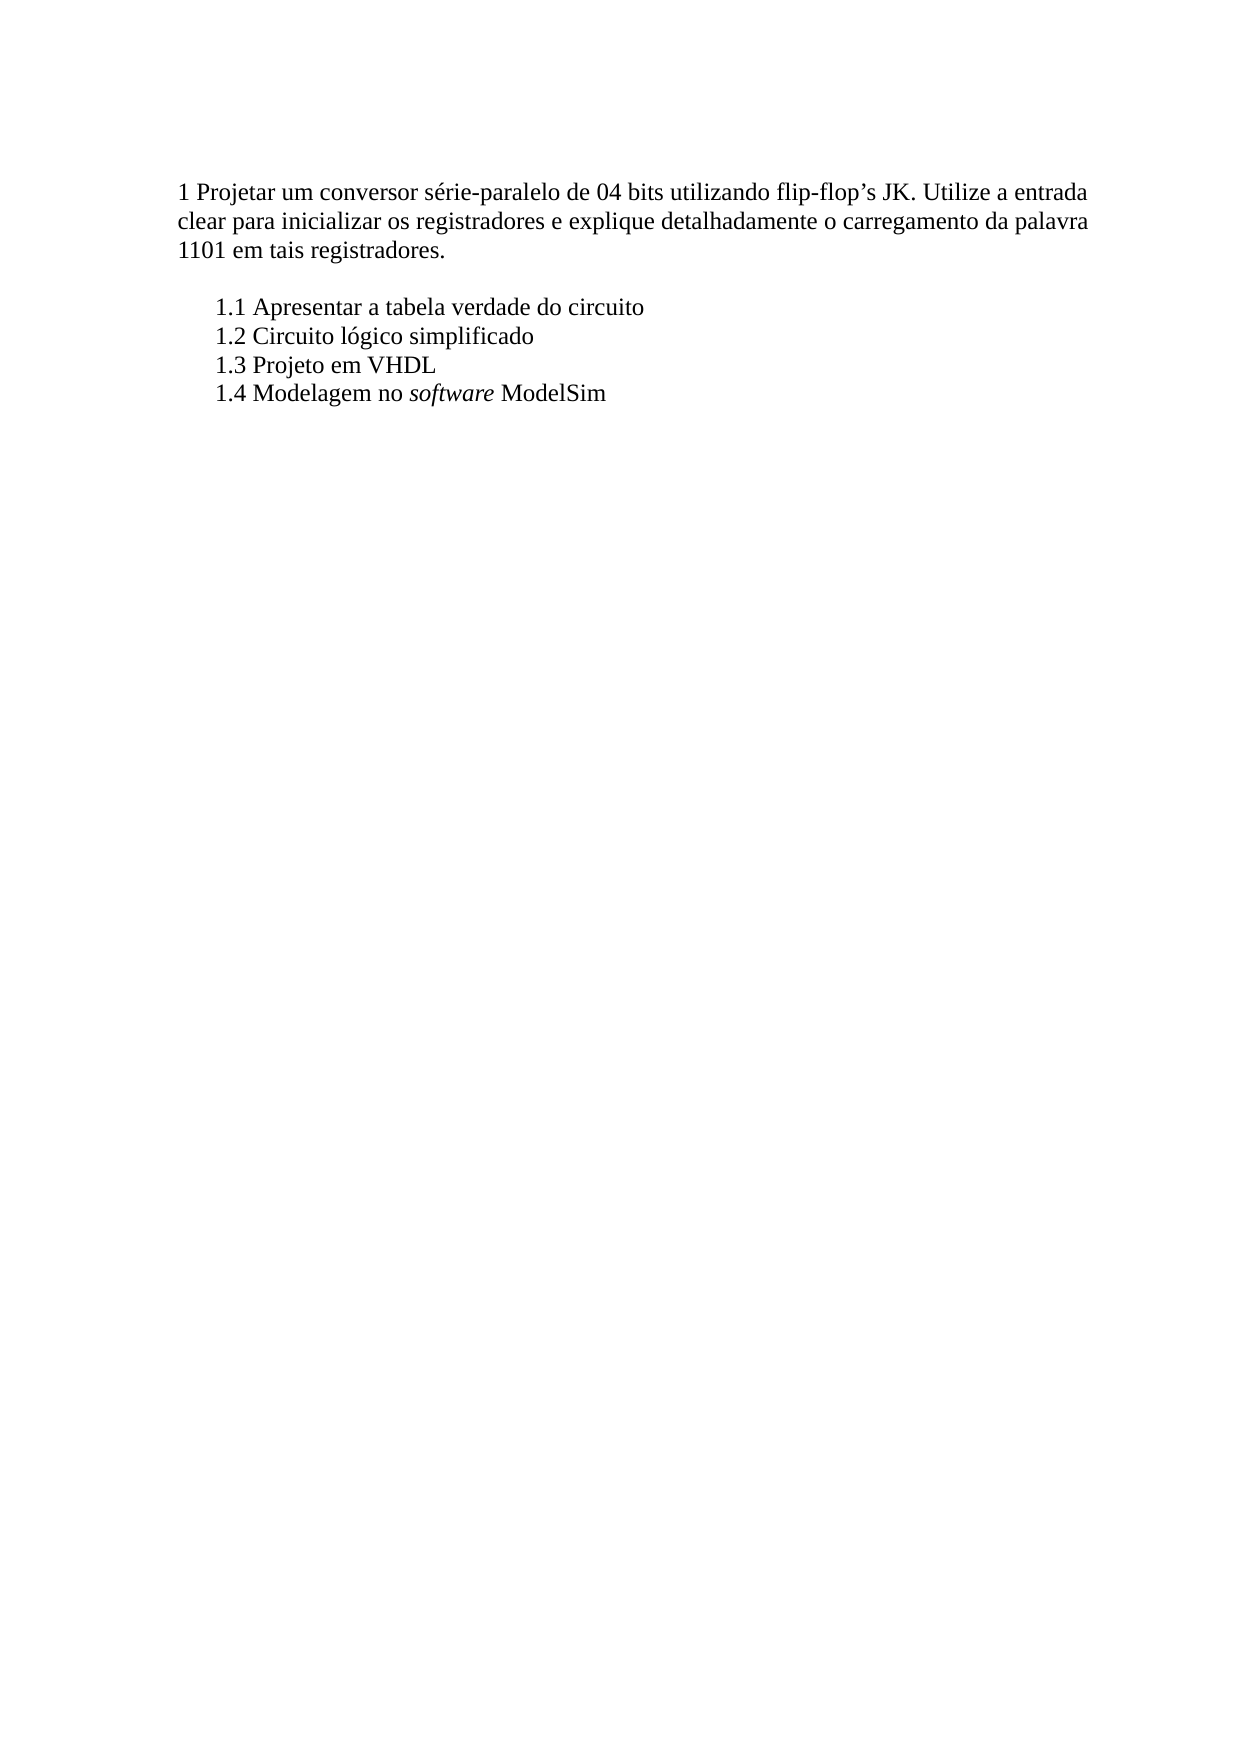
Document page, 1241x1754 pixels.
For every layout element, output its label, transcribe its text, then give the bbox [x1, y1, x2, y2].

list Apresentar a tabela verdade do circuito [215, 292, 1122, 321]
list Circuito lógico simplificado [215, 321, 1122, 350]
text 1 Projetar um conversor série-paralelo de 04 bits utilizando flip-flop’s JK. Utilize a entrada clear para inicializar os registradores e explique detalhadamente o carregamento da palavra 1101 em tais registradores. [177, 177, 1122, 263]
list Modelagem no software ModelSim [215, 378, 1122, 407]
list Projeto em VHDL [215, 350, 1122, 378]
